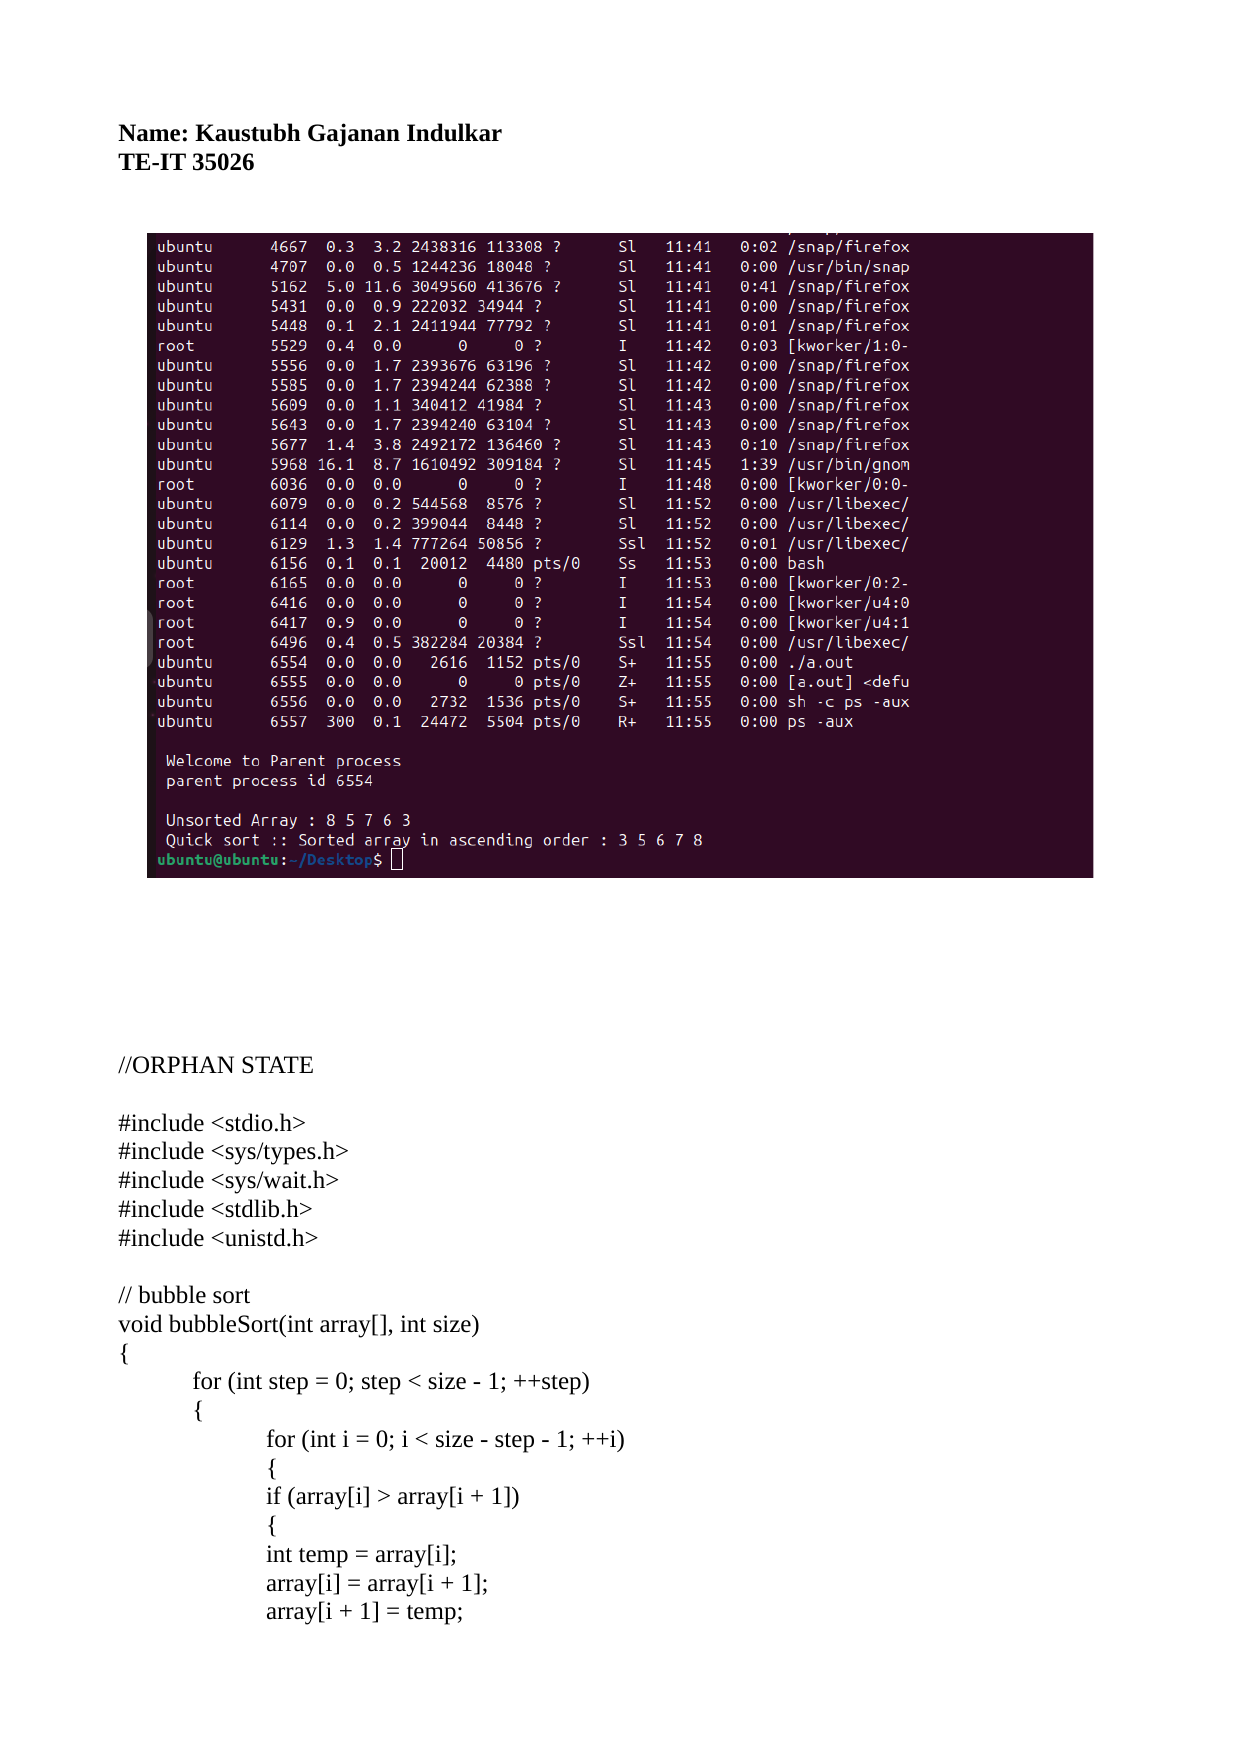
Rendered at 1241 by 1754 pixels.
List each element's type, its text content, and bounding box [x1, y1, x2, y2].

text { [118, 1338, 1122, 1366]
text { [118, 1510, 1122, 1539]
text { [118, 1453, 1122, 1481]
text { [118, 1395, 1122, 1424]
text #include <sys/wait.h> [118, 1165, 1122, 1194]
text void bubbleSort(int array[], int size) [118, 1309, 1122, 1338]
text array[i] = array[i + 1]; [118, 1568, 1122, 1596]
text if (array[i] > array[i + 1]) [118, 1481, 1122, 1510]
text //ORPHAN STATE [118, 1050, 1122, 1079]
text // bubble sort [118, 1280, 1122, 1309]
text #include <stdlib.h> [118, 1194, 1122, 1223]
picture [147, 233, 1094, 878]
text #include <stdio.h> [118, 1108, 1122, 1136]
text array[i + 1] = temp; [118, 1596, 1122, 1625]
text #include <sys/types.h> [118, 1136, 1122, 1165]
text int temp = array[i]; [118, 1539, 1122, 1568]
text #include <unistd.h> [118, 1223, 1122, 1251]
text for (int step = 0; step < size - 1; ++step) [118, 1366, 1122, 1395]
text for (int i = 0; i < size - step - 1; ++i) [118, 1424, 1122, 1453]
